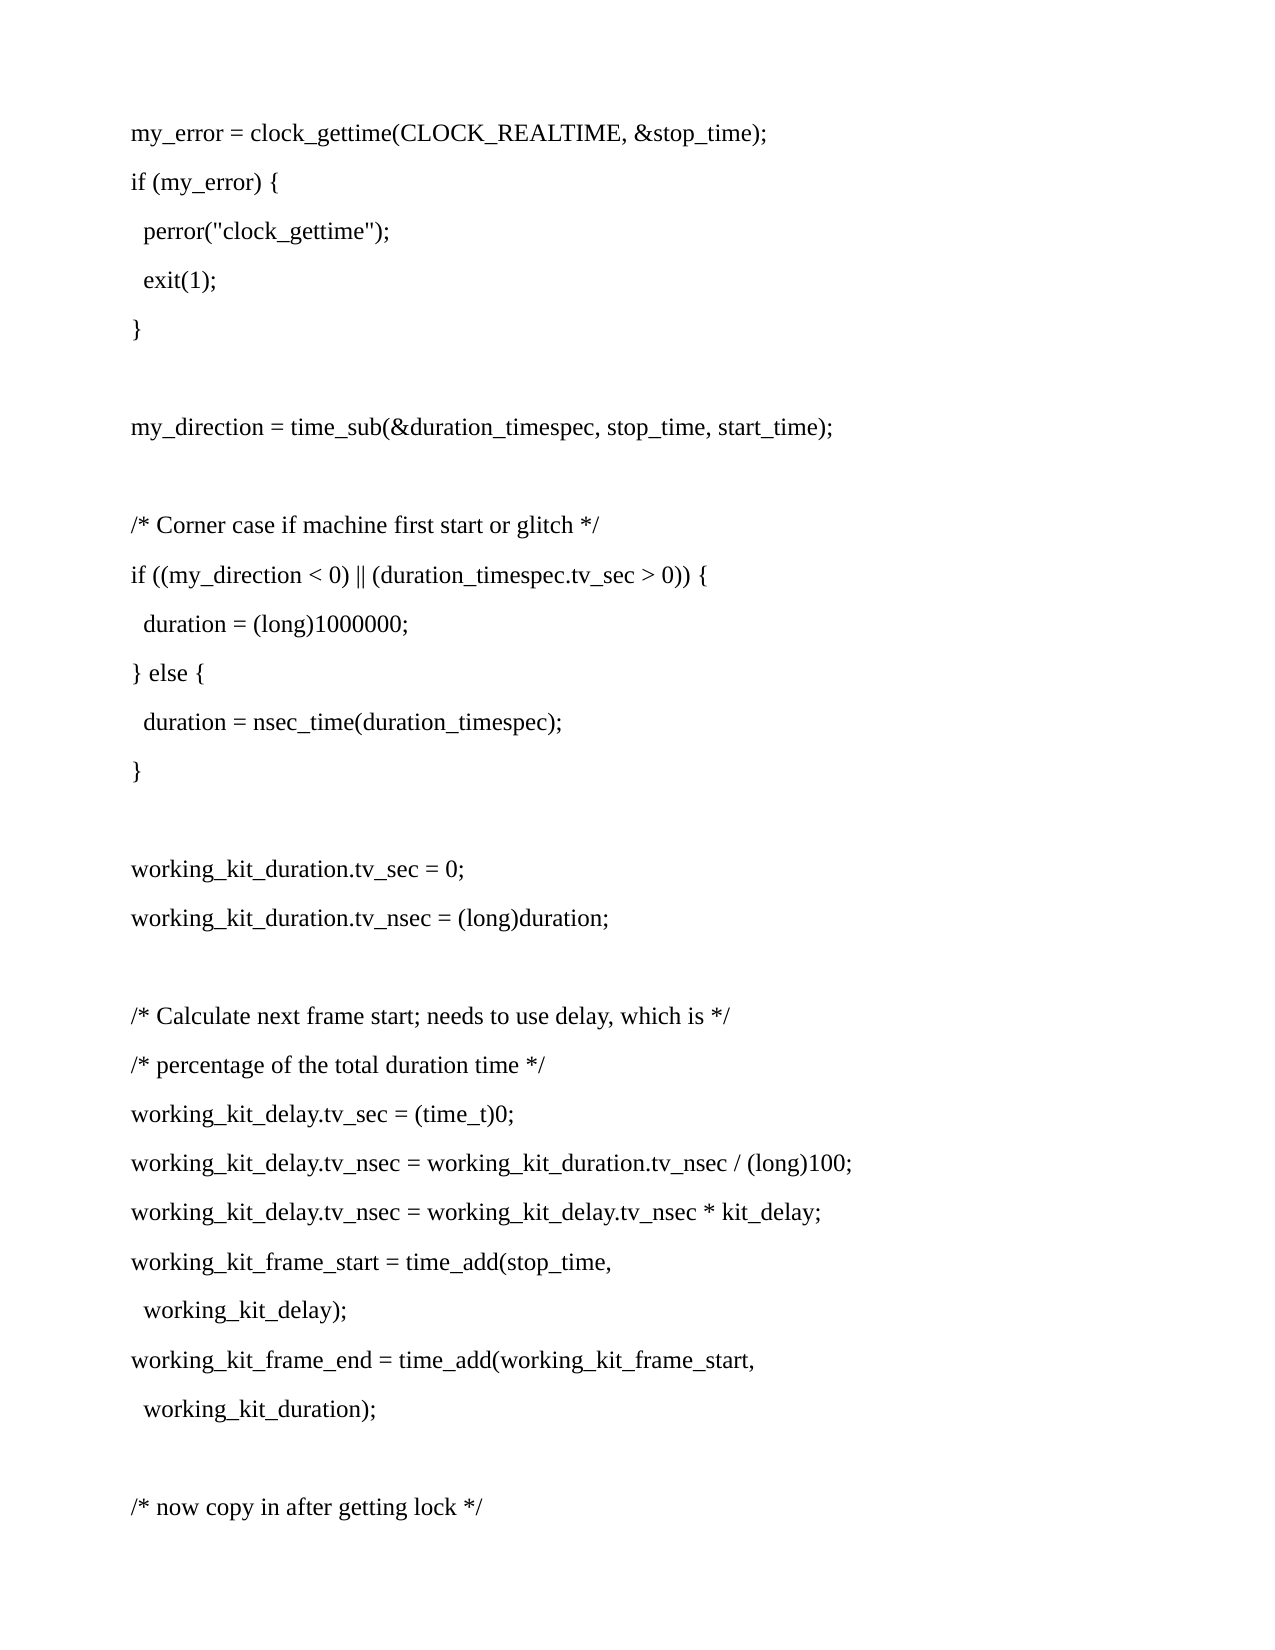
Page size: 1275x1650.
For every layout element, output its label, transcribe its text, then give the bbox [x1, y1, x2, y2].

text my_direction = time_sub(&duration_timespec, stop_time, start_time); [118, 412, 1157, 441]
text working_kit_duration); [118, 1394, 1157, 1422]
text working_kit_delay.tv_sec = (time_t)0; [118, 1099, 1157, 1128]
text } [118, 756, 1157, 785]
text working_kit_delay.tv_nsec = working_kit_delay.tv_nsec * kit_delay; [118, 1197, 1157, 1226]
text } else { [118, 658, 1157, 687]
text duration = (long)1000000; [118, 609, 1157, 637]
text working_kit_duration.tv_nsec = (long)duration; [118, 903, 1157, 932]
text /* Calculate next frame start; needs to use delay, which is */ [118, 1001, 1157, 1030]
text duration = nsec_time(duration_timespec); [118, 707, 1157, 736]
text if (my_error) { [118, 167, 1157, 196]
text working_kit_duration.tv_sec = 0; [118, 854, 1157, 883]
text working_kit_frame_start = time_add(stop_time, [118, 1247, 1157, 1275]
text } [118, 314, 1157, 343]
text /* now copy in after getting lock */ [118, 1492, 1157, 1521]
text /* percentage of the total duration time */ [118, 1050, 1157, 1079]
text exit(1); [118, 265, 1157, 294]
text /* Corner case if machine first start or glitch */ [118, 511, 1157, 539]
text my_error = clock_gettime(CLOCK_REALTIME, &stop_time); [118, 118, 1157, 147]
text if ((my_direction < 0) || (duration_timespec.tv_sec > 0)) { [118, 560, 1157, 588]
text working_kit_delay.tv_nsec = working_kit_duration.tv_nsec / (long)100; [118, 1148, 1157, 1177]
text working_kit_frame_end = time_add(working_kit_frame_start, [118, 1345, 1157, 1373]
text working_kit_delay); [118, 1296, 1157, 1324]
text perror("clock_gettime"); [118, 216, 1157, 245]
